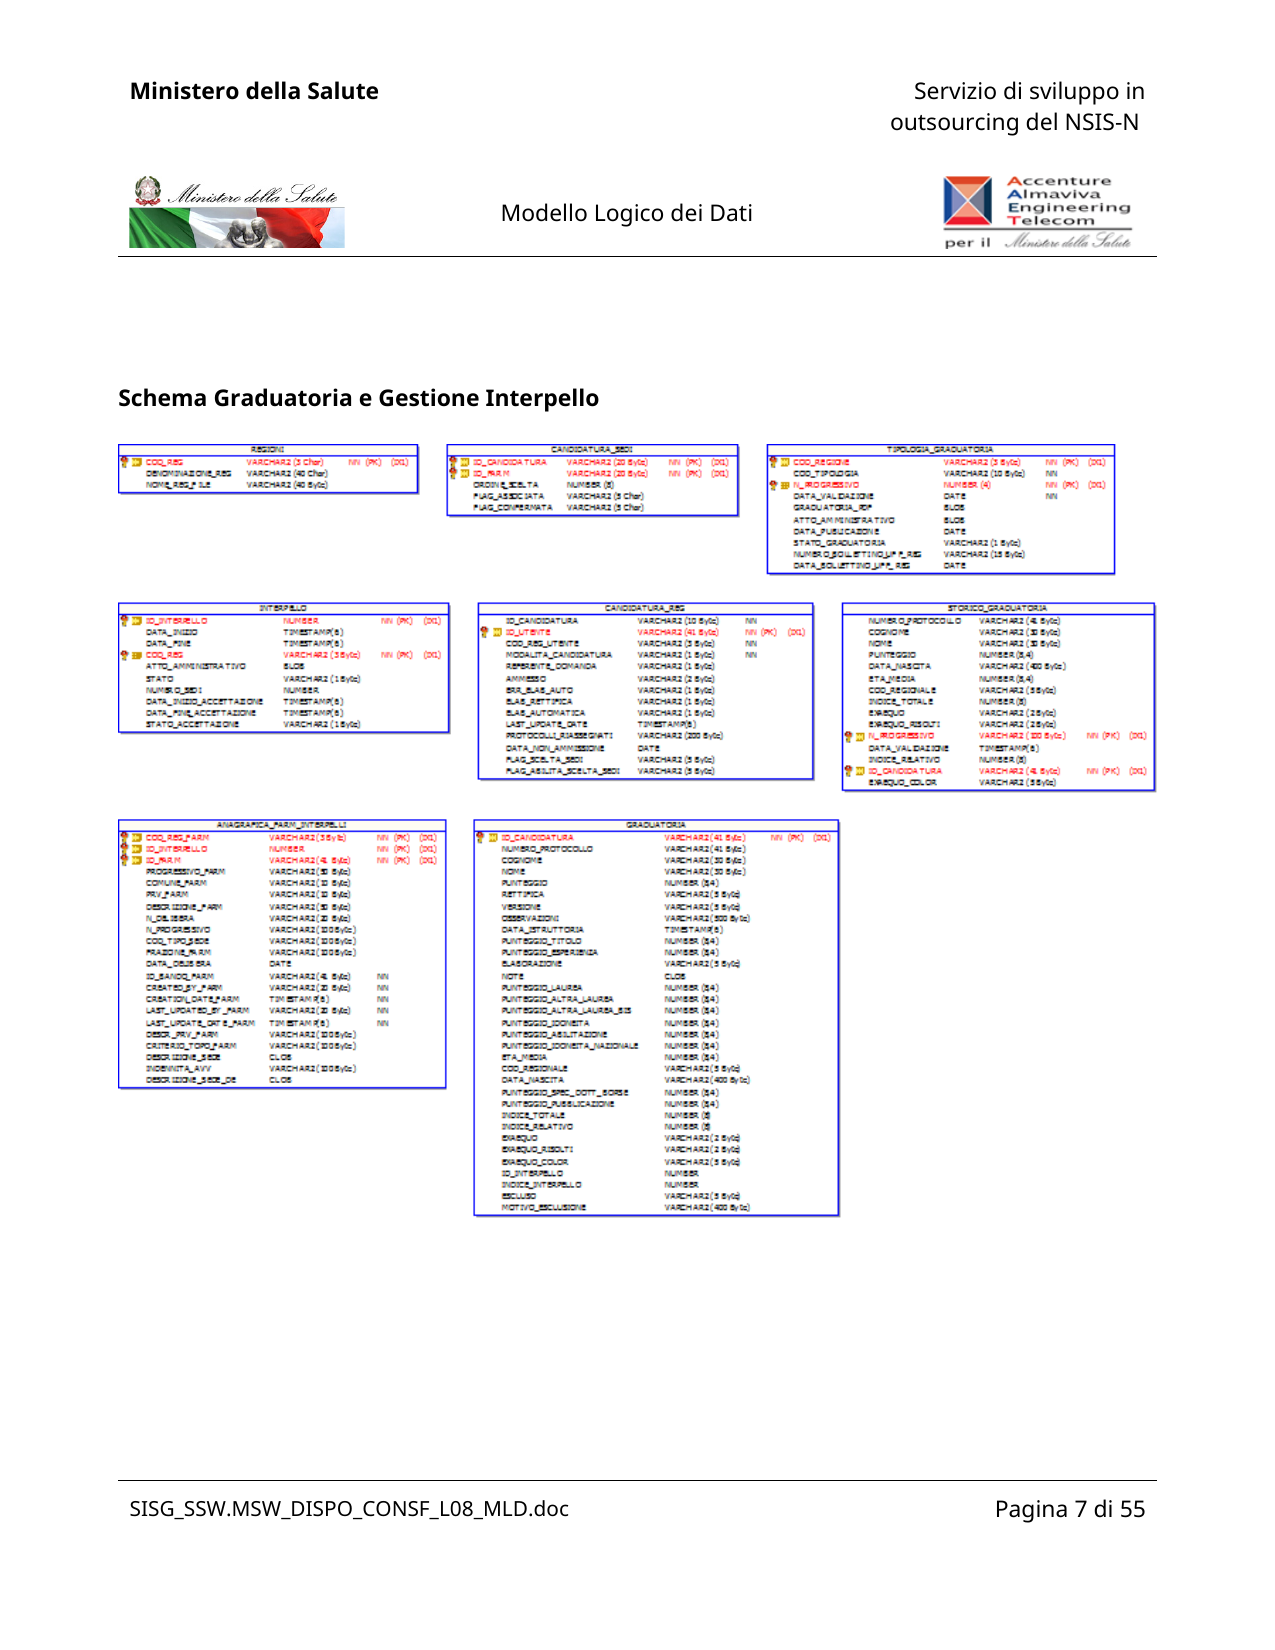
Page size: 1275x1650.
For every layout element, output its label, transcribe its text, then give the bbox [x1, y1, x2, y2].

text Schema Graduatoria e Gestione Interpello [118, 382, 1157, 413]
